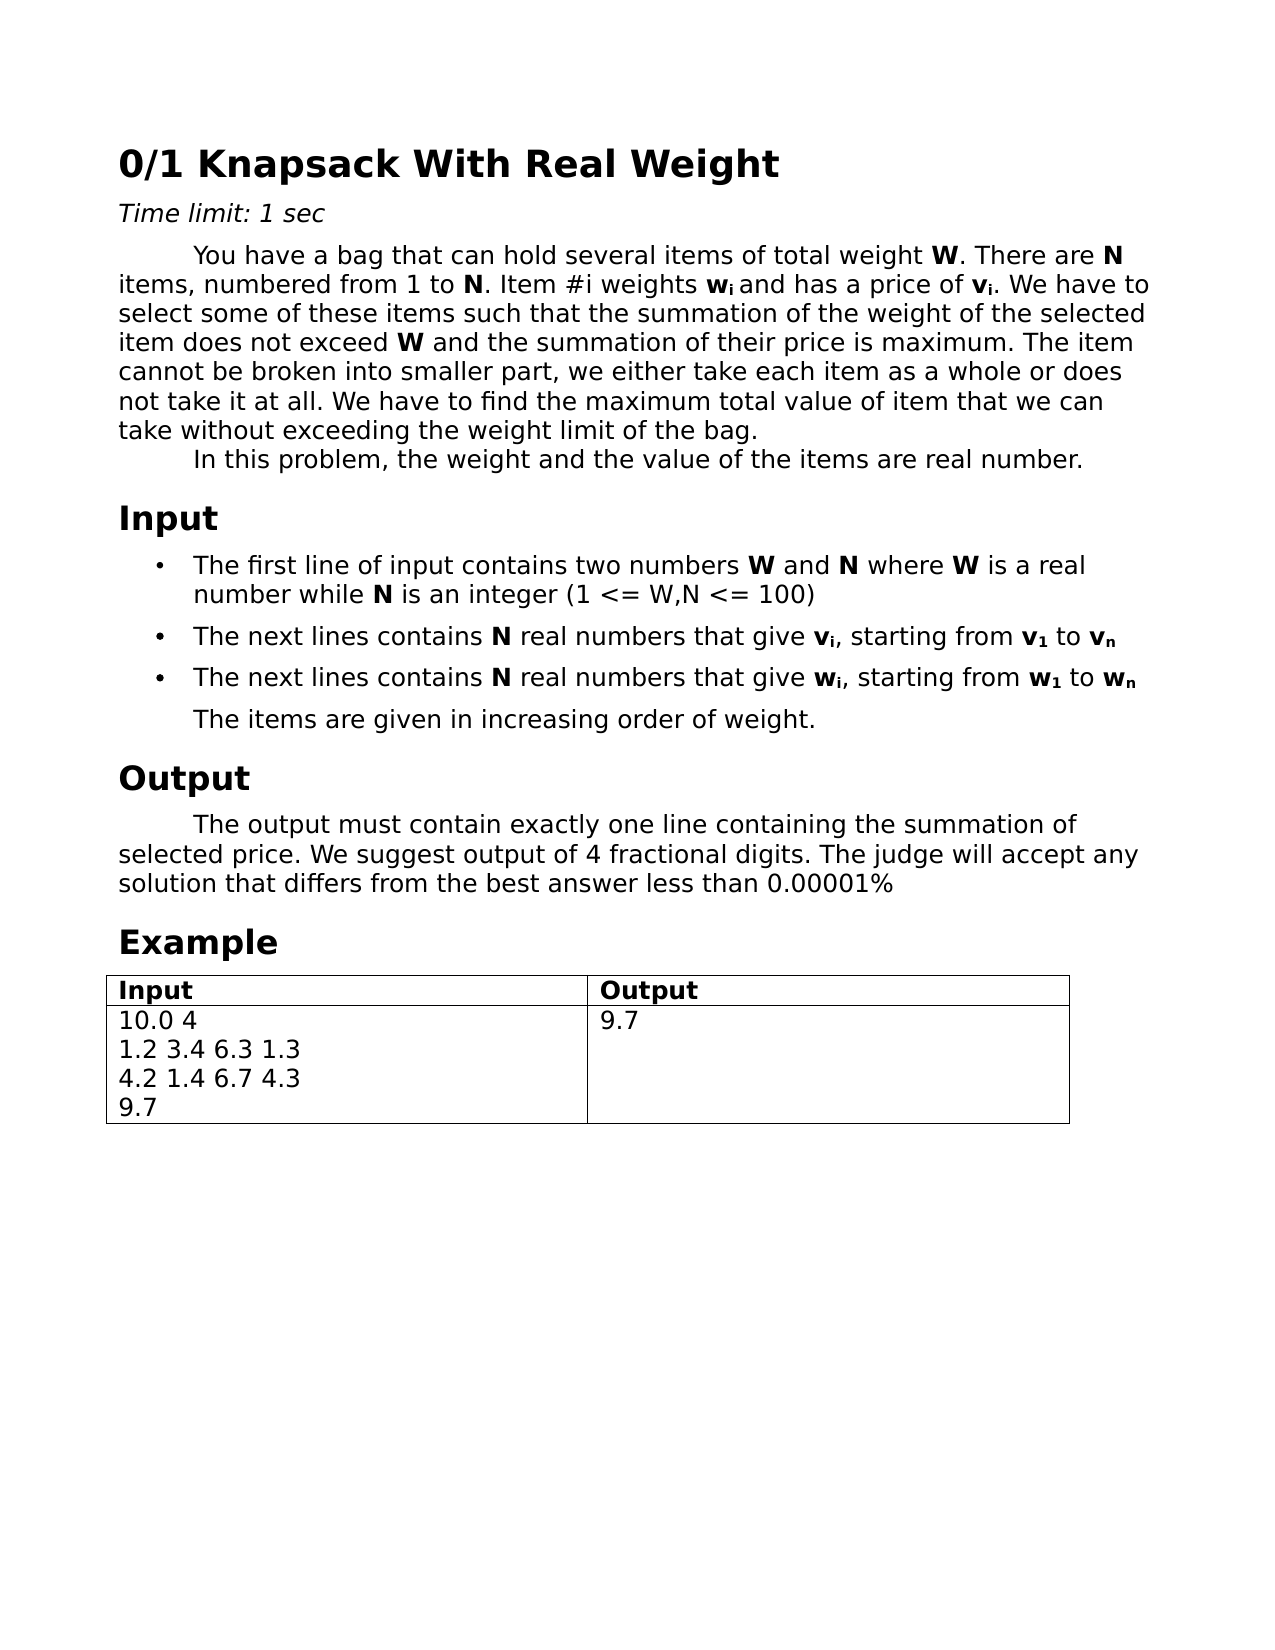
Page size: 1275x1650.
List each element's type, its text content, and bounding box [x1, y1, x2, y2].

table_cell 9.7 [588, 1006, 1069, 1123]
list The first line of input contains two numbers W and N where W is a real number while N is an integer (1 <= W,N <= 100) [156, 551, 1157, 609]
text Time limit: 1 sec [118, 199, 1157, 228]
subtitle Output [118, 759, 1157, 798]
text The output must contain exactly one line containing the summation of selected price. We suggest output of 4 fractional digits. The judge will accept any solution that differs from the best answer less than 0.00001% [118, 811, 1157, 898]
subtitle Example [118, 923, 1157, 962]
table_header Input [107, 976, 587, 1005]
table_header Output [588, 976, 1069, 1005]
list The next lines contains N real numbers that give vi, starting from v1 to vn [156, 622, 1157, 651]
list The next lines contains N real numbers that give wi, starting from w1 to wn [156, 663, 1157, 692]
text You have a bag that can hold several items of total weight W. There are N items, numbered from 1 to N. Item #i weights wi and has a price of vi. We have to select some of these items such that the summation of the weight of the selected item does not exceed W and the summation of their price is maximum. The item cannot be broken into smaller part, we either take each item as a whole or does not take it at all. We have to find the maximum total value of item that we can take without exceeding the weight limit of the bag. [118, 241, 1157, 445]
title 0/1 Knapsack With Real Weight [118, 143, 1157, 187]
text The items are given in increasing order of weight. [118, 705, 1157, 734]
text In this problem, the weight and the value of the items are real number. [118, 445, 1157, 474]
subtitle Input [118, 499, 1157, 538]
table_cell 10.0 4 1.2 3.4 6.3 1.3 4.2 1.4 6.7 4.3 9.7 [107, 1006, 587, 1123]
